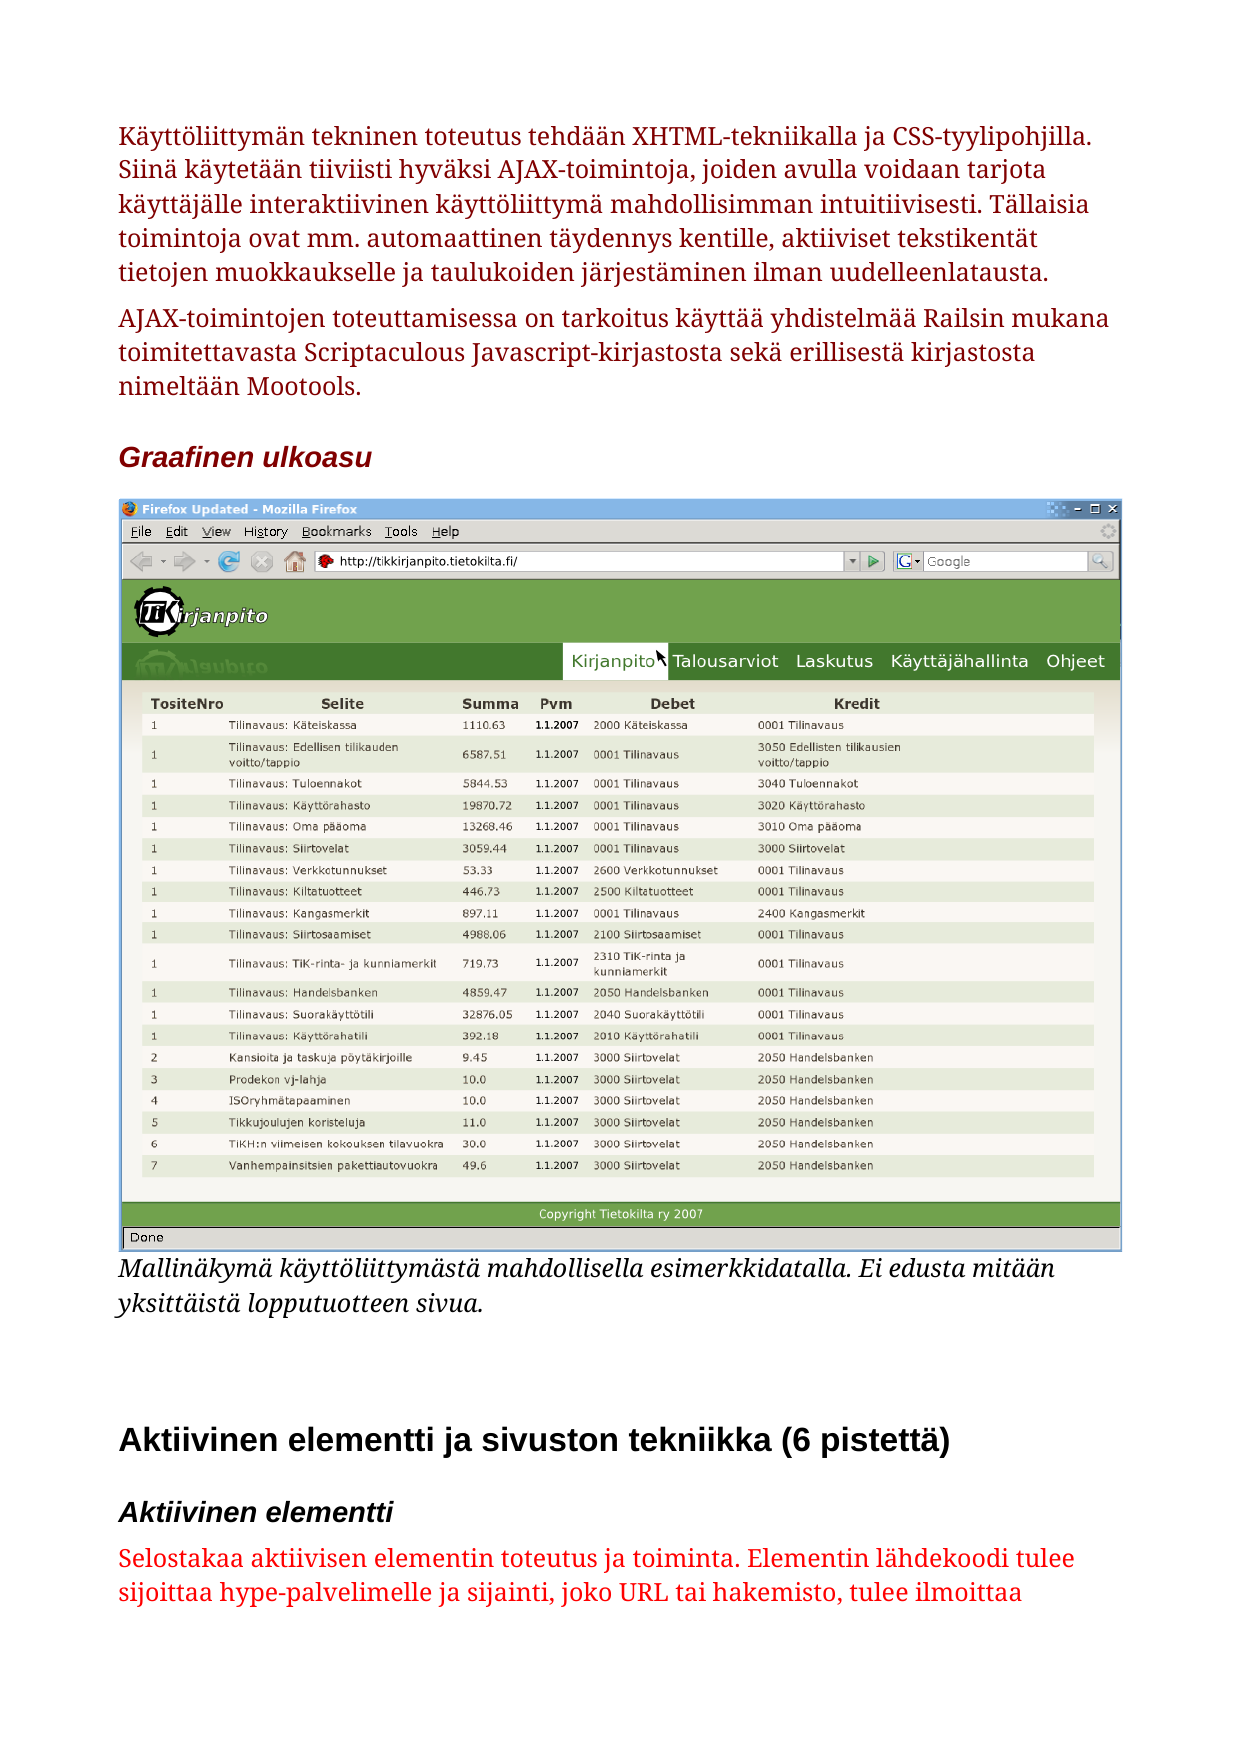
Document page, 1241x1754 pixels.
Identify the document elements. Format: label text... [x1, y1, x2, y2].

picture [118, 498, 1123, 1252]
subtitle Aktiivinen elementti ja sivuston tekniikka (6 pistettä) [118, 1421, 1122, 1458]
subtitle Aktiivinen elementti [118, 1496, 1122, 1528]
text AJAX-toimintojen toteuttamisessa on tarkoitus käyttää yhdistelmää Railsin mukana toimitettavasta Scriptaculous Javascript-kirjastosta sekä erillisestä kirjastosta nimeltään Mootools. [118, 301, 1122, 403]
text Käyttöliittymän tekninen toteutus tehdään XHTML-tekniikalla ja CSS-tyylipohjilla. Siinä käytetään tiiviisti hyväksi AJAX-toimintoja, joiden avulla voidaan tarjota käyttäjälle interaktiivinen käyttöliittymä mahdollisimman intuitiivisesti. Tällaisia toimintoja ovat mm. automaattinen täydennys kentille, aktiiviset tekstikentät tietojen muokkaukselle ja taulukoiden järjestäminen ilman uudelleenlatausta. [118, 118, 1122, 288]
text Mallinäkymä käyttöliittymästä mahdollisella esimerkkidatalla. Ei edusta mitään yksittäistä lopputuotteen sivua. [118, 1252, 1122, 1319]
text Selostakaa aktiivisen elementin toteutus ja toiminta. Elementin lähdekoodi tulee sijoittaa hype-palvelimelle ja sijainti, joko URL tai hakemisto, tulee ilmoittaa [118, 1541, 1122, 1609]
subtitle Graafinen ulkoasu [118, 441, 1122, 473]
